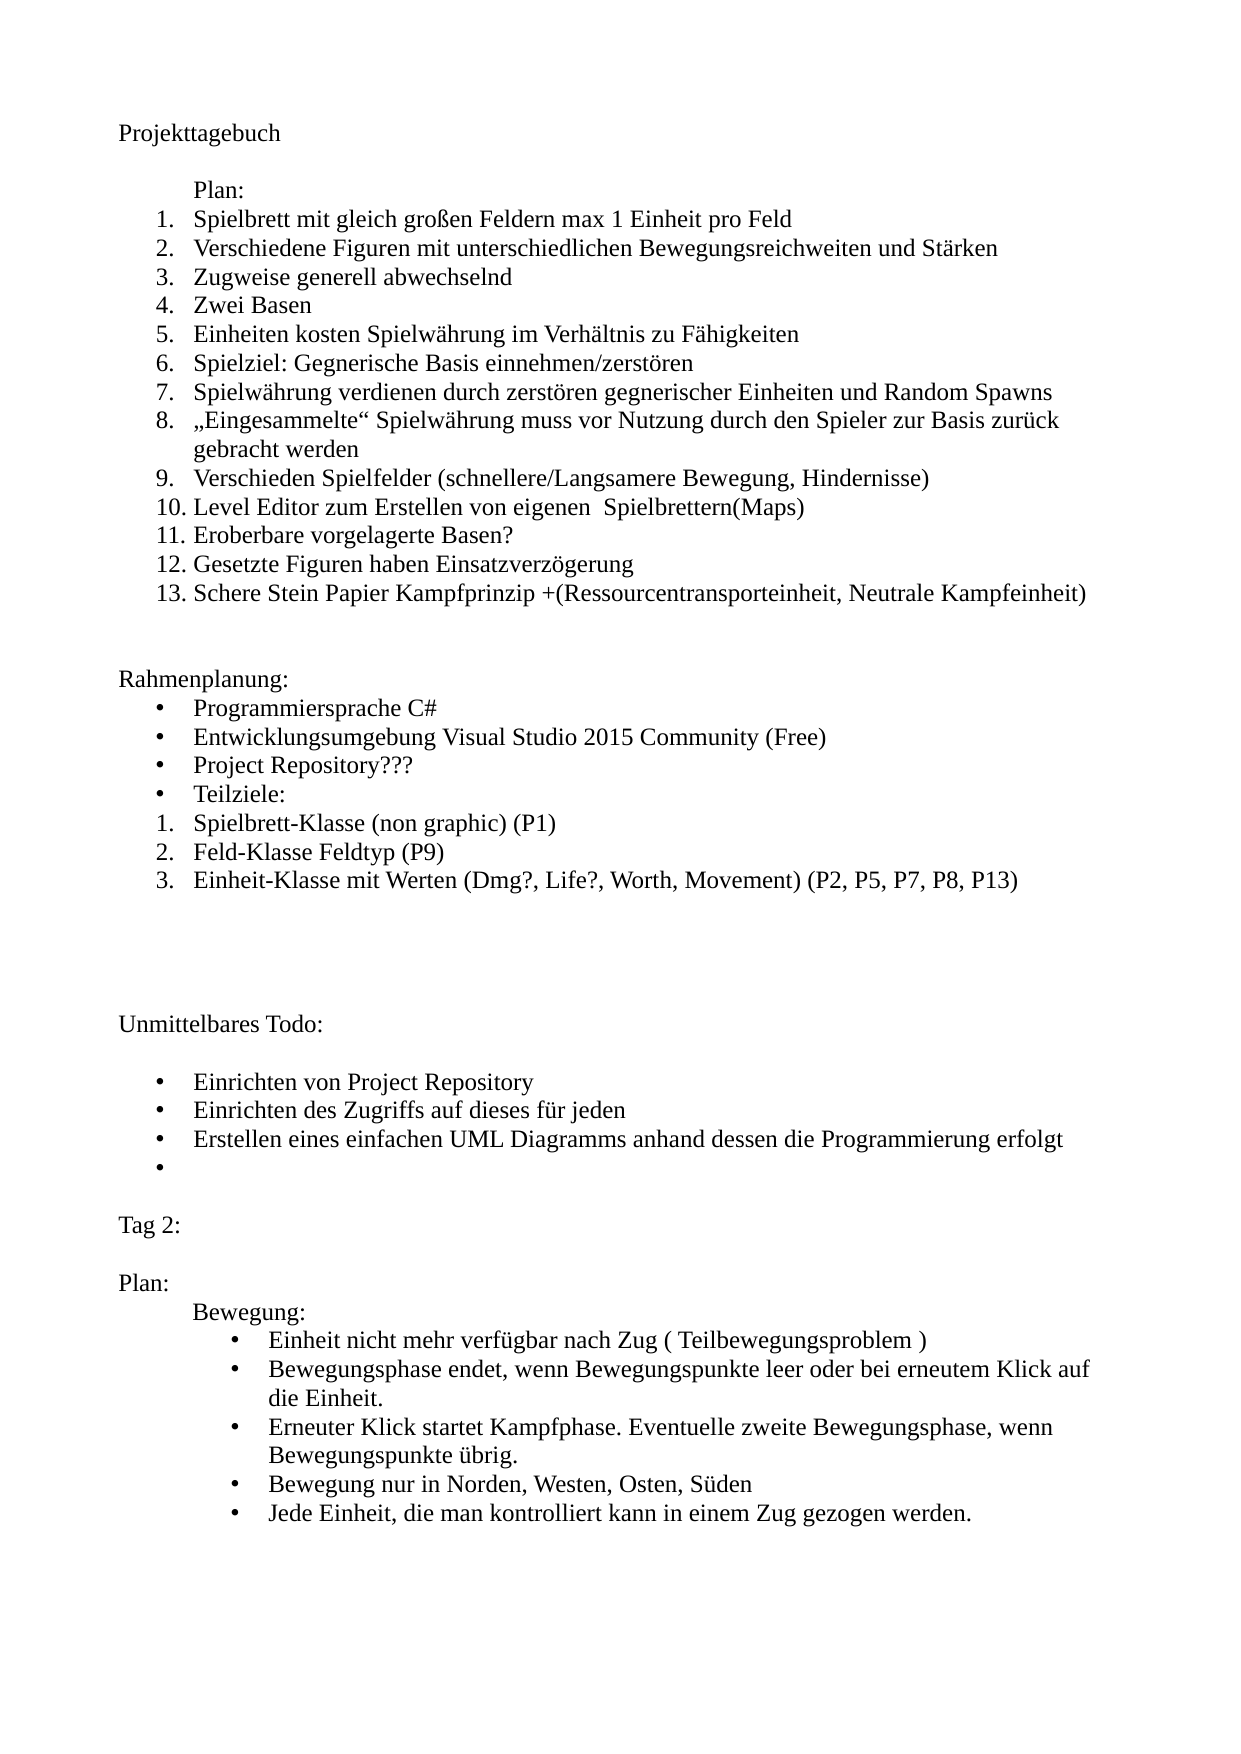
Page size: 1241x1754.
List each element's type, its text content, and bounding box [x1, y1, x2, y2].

list Einheit-Klasse mit Werten (Dmg?, Life?, Worth, Movement) (P2, P5, P7, P8, P13) [156, 866, 1122, 894]
list Bewegungsphase endet, wenn Bewegungspunkte leer oder bei erneutem Klick auf die Einheit. [231, 1354, 1122, 1412]
list Erneuter Klick startet Kampfphase. Eventuelle zweite Bewegungsphase, wenn Bewegungspunkte übrig. [231, 1412, 1122, 1469]
list Schere Stein Papier Kampfprinzip +(Ressourcentransporteinheit, Neutrale Kampfeinheit) [156, 578, 1122, 607]
list Einrichten des Zugriffs auf dieses für jeden [156, 1096, 1122, 1124]
list Teilziele: [156, 779, 1122, 808]
list Zugweise generell abwechselnd [156, 262, 1122, 291]
list Erstellen eines einfachen UML Diagramms anhand dessen die Programmierung erfolgt [156, 1124, 1122, 1153]
list Jede Einheit, die man kontrolliert kann in einem Zug gezogen werden. [231, 1498, 1122, 1527]
list Verschiedene Figuren mit unterschiedlichen Bewegungsreichweiten und Stärken [156, 233, 1122, 262]
list Entwicklungsumgebung Visual Studio 2015 Community (Free) [156, 722, 1122, 751]
text Unmittelbares Todo: [118, 1009, 1122, 1038]
list Spielwährung verdienen durch zerstören gegnerischer Einheiten und Random Spawns [156, 377, 1122, 406]
list Einheiten kosten Spielwährung im Verhältnis zu Fähigkeiten [156, 319, 1122, 348]
list „Eingesammelte“ Spielwährung muss vor Nutzung durch den Spieler zur Basis zurück gebracht werden [156, 406, 1122, 463]
list Verschieden Spielfelder (schnellere/Langsamere Bewegung, Hindernisse) [156, 463, 1122, 492]
text Rahmenplanung: [118, 664, 1122, 693]
list Plan: [156, 176, 1122, 204]
list Eroberbare vorgelagerte Basen? [156, 521, 1122, 549]
text Bewegung: [118, 1297, 1122, 1326]
list Spielbrett mit gleich großen Feldern max 1 Einheit pro Feld [156, 204, 1122, 233]
text Tag 2: [118, 1211, 1122, 1239]
list Spielziel: Gegnerische Basis einnehmen/zerstören [156, 348, 1122, 377]
text Projekttagebuch [118, 118, 1122, 147]
list Feld-Klasse Feldtyp (P9) [156, 837, 1122, 866]
list Einrichten von Project Repository [156, 1067, 1122, 1096]
list Zwei Basen [156, 291, 1122, 319]
text Plan: [118, 1268, 1122, 1297]
list Spielbrett-Klasse (non graphic) (P1) [156, 808, 1122, 837]
list Einheit nicht mehr verfügbar nach Zug ( Teilbewegungsproblem ) [231, 1326, 1122, 1354]
list Programmiersprache C# [156, 693, 1122, 722]
list Level Editor zum Erstellen von eigenen Spielbrettern(Maps) [156, 492, 1122, 521]
list Bewegung nur in Norden, Westen, Osten, Süden [231, 1469, 1122, 1498]
list Gesetzte Figuren haben Einsatzverzögerung [156, 549, 1122, 578]
list Project Repository??? [156, 751, 1122, 779]
